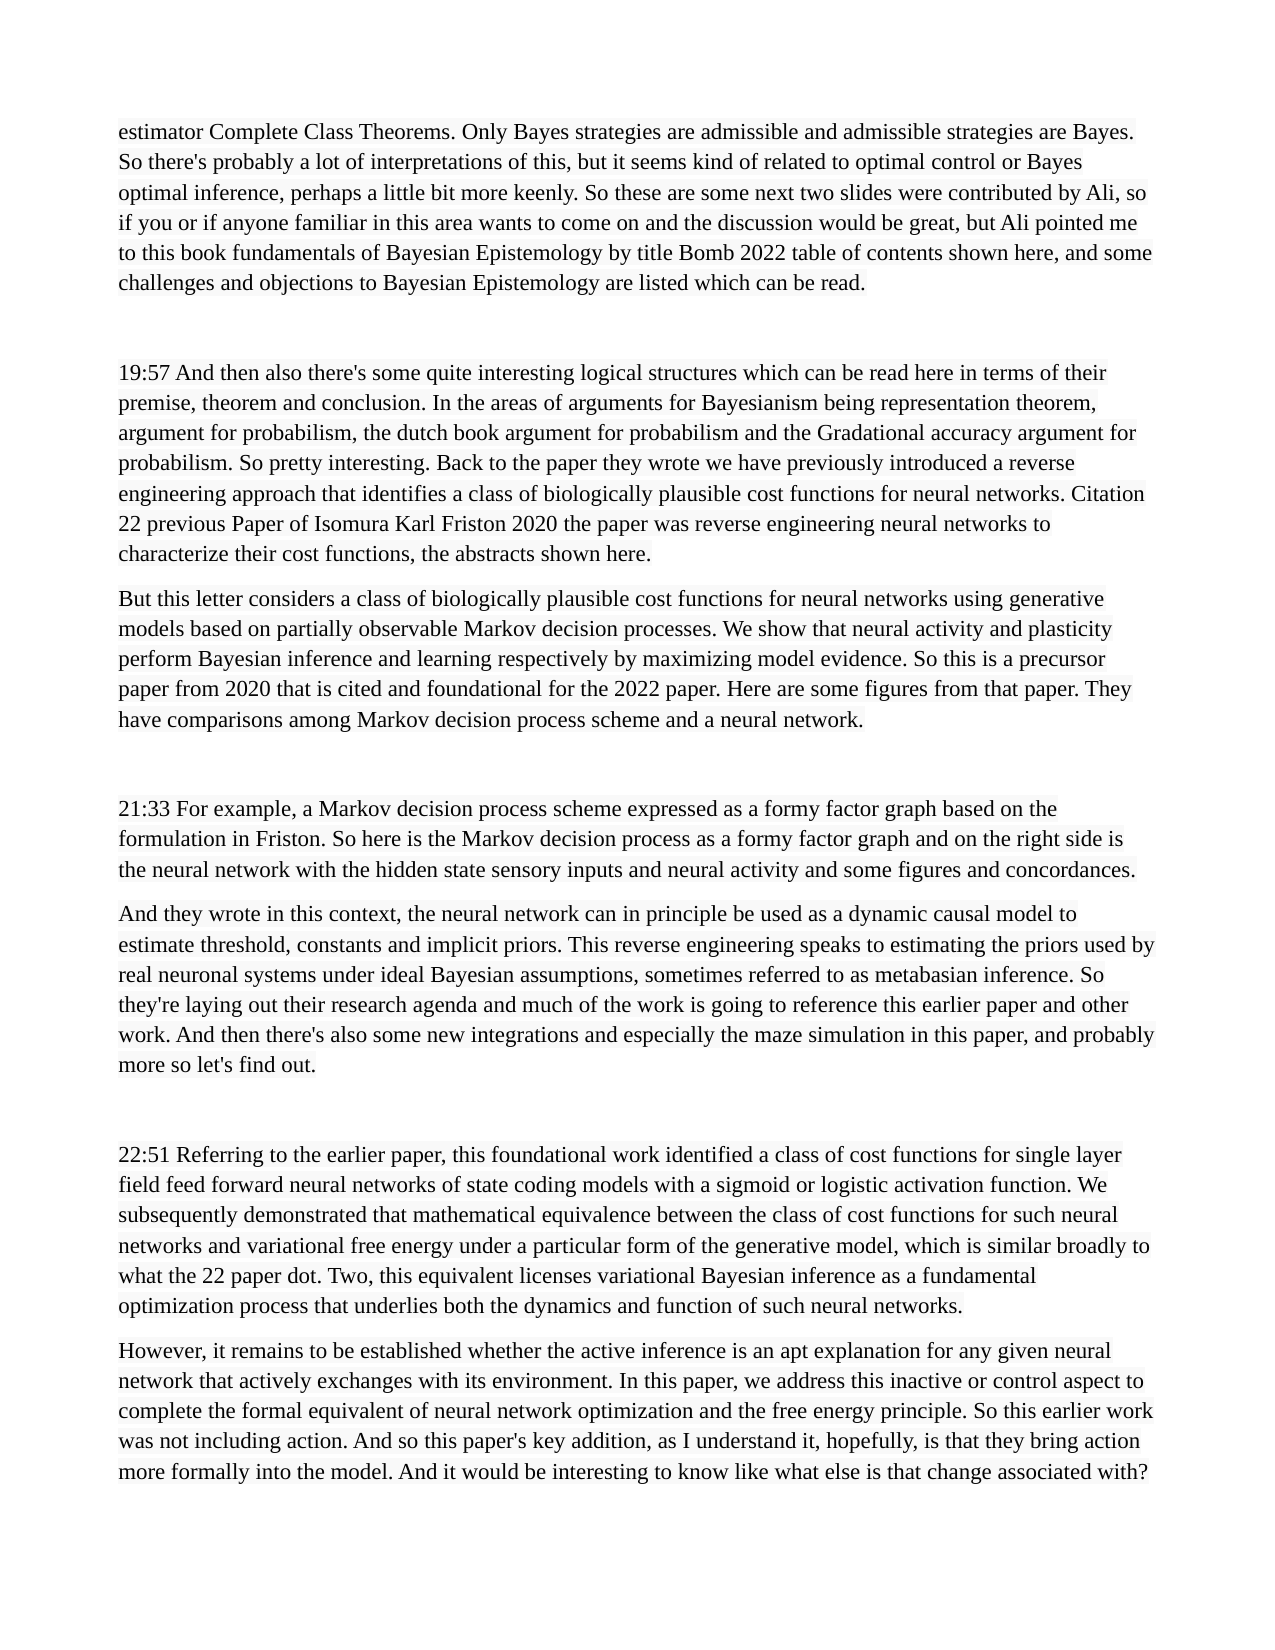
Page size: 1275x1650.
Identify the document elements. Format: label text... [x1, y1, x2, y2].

text However, it remains to be established whether the active inference is an apt explanation for any given neural network that actively exchanges with its environment. In this paper, we address this inactive or control aspect to complete the formal equivalent of neural network optimization and the free energy principle. So this earlier work was not including action. And so this paper's key addition, as I understand it, hopefully, is that they bring action more formally into the model. And it would be interesting to know like what else is that change associated with? [118, 1337, 1157, 1484]
text estimator Complete Class Theorems. Only Bayes strategies are admissible and admissible strategies are Bayes. So there's probably a lot of interpretations of this, but it seems kind of related to optimal control or Bayes optimal inference, perhaps a little bit more keenly. So these are some next two slides were contributed by Ali, so if you or if anyone familiar in this area wants to come on and the discussion would be great, but Ali pointed me to this book fundamentals of Bayesian Epistemology by title Bomb 2022 table of contents shown here, and some challenges and objections to Bayesian Epistemology are listed which can be read. [118, 118, 1157, 296]
text But this letter considers a class of biologically plausible cost functions for neural networks using generative models based on partially observable Markov decision processes. We show that neural activity and plasticity perform Bayesian inference and learning respectively by maximizing model evidence. So this is a precursor paper from 2020 that is cited and foundational for the 2022 paper. Here are some figures from that paper. They have comparisons among Markov decision process scheme and a neural network. [118, 585, 1157, 732]
text 22:51 Referring to the earlier paper, this foundational work identified a class of cost functions for single layer field feed forward neural networks of state coding models with a sigmoid or logistic activation function. We subsequently demonstrated that mathematical equivalence between the class of cost functions for such neural networks and variational free energy under a particular form of the generative model, which is similar broadly to what the 22 paper dot. Two, this equivalent licenses variational Bayesian inference as a fundamental optimization process that underlies both the dynamics and function of such neural networks. [118, 1141, 1157, 1318]
text 21:33 For example, a Markov decision process scheme expressed as a formy factor graph based on the formulation in Friston. So here is the Markov decision process as a formy factor graph and on the right side is the neural network with the hidden state sensory inputs and neural activity and some figures and concordances. [118, 795, 1157, 882]
text And they wrote in this context, the neural network can in principle be used as a dynamic causal model to estimate threshold, constants and implicit priors. This reverse engineering speaks to estimating the priors used by real neuronal systems under ideal Bayesian assumptions, sometimes referred to as metabasian inference. So they're laying out their research agenda and much of the work is going to reference this earlier paper and other work. And then there's also some new integrations and especially the maze simulation in this paper, and probably more so let's find out. [118, 900, 1157, 1078]
text 19:57 And then also there's some quite interesting logical structures which can be read here in terms of their premise, theorem and conclusion. In the areas of arguments for Bayesianism being representation theorem, argument for probabilism, the dutch book argument for probabilism and the Gradational accuracy argument for probabilism. So pretty interesting. Back to the paper they wrote we have previously introduced a reverse engineering approach that identifies a class of biologically plausible cost functions for neural networks. Citation 22 previous Paper of Isomura Karl Friston 2020 the paper was reverse engineering neural networks to characterize their cost functions, the abstracts shown here. [118, 359, 1157, 566]
